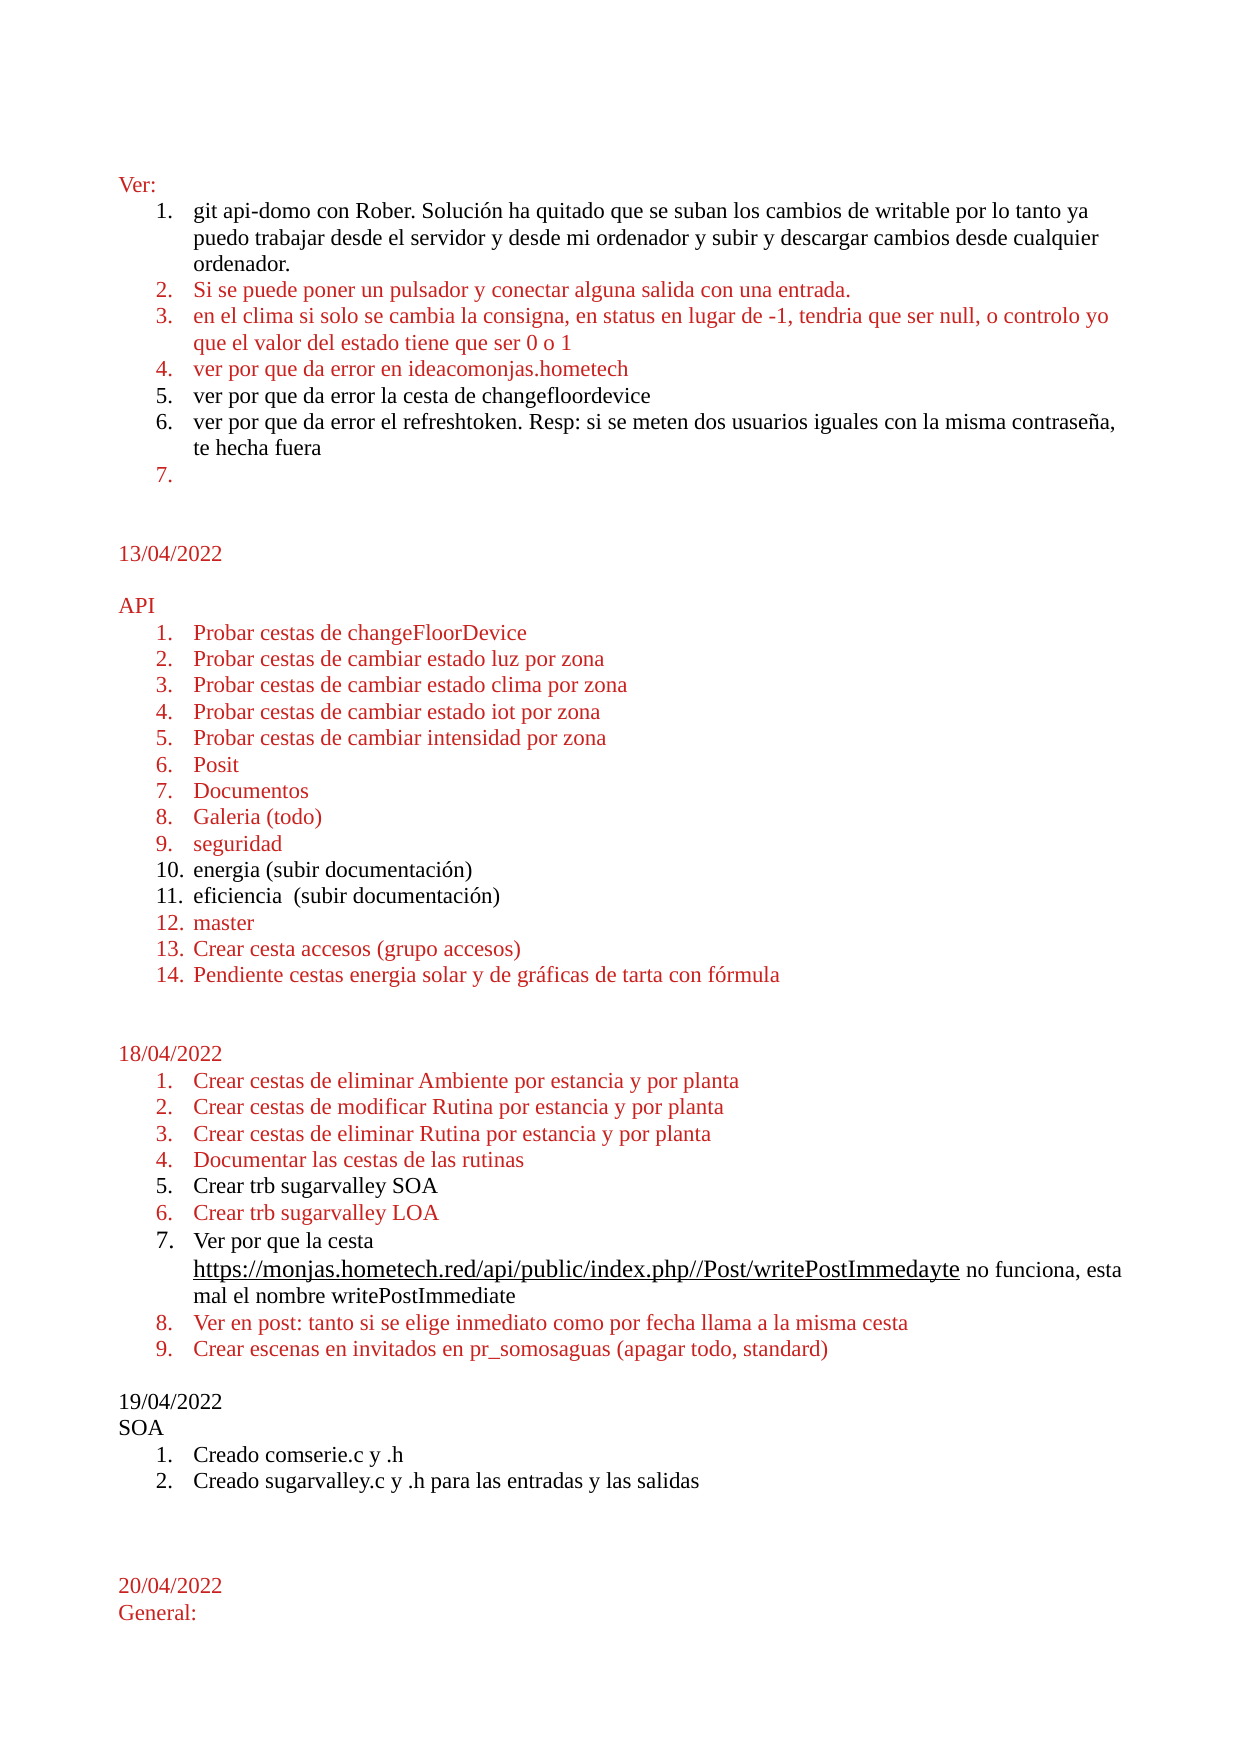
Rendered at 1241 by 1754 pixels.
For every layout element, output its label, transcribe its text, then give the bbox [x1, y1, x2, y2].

list Crear cestas de eliminar Ambiente por estancia y por planta [156, 1067, 1122, 1093]
text Ver: [118, 171, 1122, 197]
list seguridad [156, 830, 1122, 856]
list Probar cestas de cambiar intensidad por zona [156, 724, 1122, 751]
list Pendiente cestas energia solar y de gráficas de tarta con fórmula [156, 961, 1122, 988]
list Si se puede poner un pulsador y conectar alguna salida con una entrada. [156, 276, 1122, 303]
list Crear cestas de modificar Rutina por estancia y por planta [156, 1093, 1122, 1119]
text 13/04/2022 [118, 540, 1122, 566]
list master [156, 909, 1122, 935]
text 19/04/2022 [118, 1388, 1122, 1414]
list Probar cestas de cambiar estado iot por zona [156, 698, 1122, 724]
list Crear cestas de eliminar Rutina por estancia y por planta [156, 1119, 1122, 1146]
list ver por que da error la cesta de changefloordevice [156, 382, 1122, 408]
list git api-domo con Rober. Solución ha quitado que se suban los cambios de writable por lo tanto ya puedo trabajar desde el servidor y desde mi ordenador y subir y descargar cambios desde cualquier ordenador. [156, 197, 1122, 276]
list Posit [156, 751, 1122, 777]
list Probar cestas de changeFloorDevice [156, 619, 1122, 645]
list en el clima si solo se cambia la consigna, en status en lugar de -1, tendria que ser null, o controlo yo que el valor del estado tiene que ser 0 o 1 [156, 303, 1122, 355]
list Probar cestas de cambiar estado clima por zona [156, 672, 1122, 698]
list Documentos [156, 777, 1122, 803]
text SOA [118, 1414, 1122, 1441]
list Creado sugarvalley.c y .h para las entradas y las salidas [156, 1467, 1122, 1493]
list Creado comserie.c y .h [156, 1441, 1122, 1467]
list eficiencia (subir documentación) [156, 882, 1122, 909]
list ver por que da error en ideacomonjas.hometech [156, 355, 1122, 382]
text API [118, 592, 1122, 619]
list Ver por que la cesta https://monjas.hometech.red/api/public/index.php//Post/writePostImmedayte no funciona, esta mal el nombre writePostImmediate [156, 1225, 1122, 1309]
text General: [118, 1599, 1122, 1625]
list Ver en post: tanto si se elige inmediato como por fecha llama a la misma cesta [156, 1309, 1122, 1335]
list Crear cesta accesos (grupo accesos) [156, 935, 1122, 961]
list Crear trb sugarvalley LOA [156, 1199, 1122, 1225]
list energia (subir documentación) [156, 856, 1122, 882]
list Documentar las cestas de las rutinas [156, 1146, 1122, 1172]
list ver por que da error el refreshtoken. Resp: si se meten dos usuarios iguales con la misma contraseña, te hecha fuera [156, 408, 1122, 461]
list Crear escenas en invitados en pr_somosaguas (apagar todo, standard) [156, 1335, 1122, 1362]
text 18/04/2022 [118, 1041, 1122, 1067]
list Probar cestas de cambiar estado luz por zona [156, 645, 1122, 672]
list Galeria (todo) [156, 803, 1122, 830]
list Crear trb sugarvalley SOA [156, 1172, 1122, 1199]
text 20/04/2022 [118, 1572, 1122, 1599]
